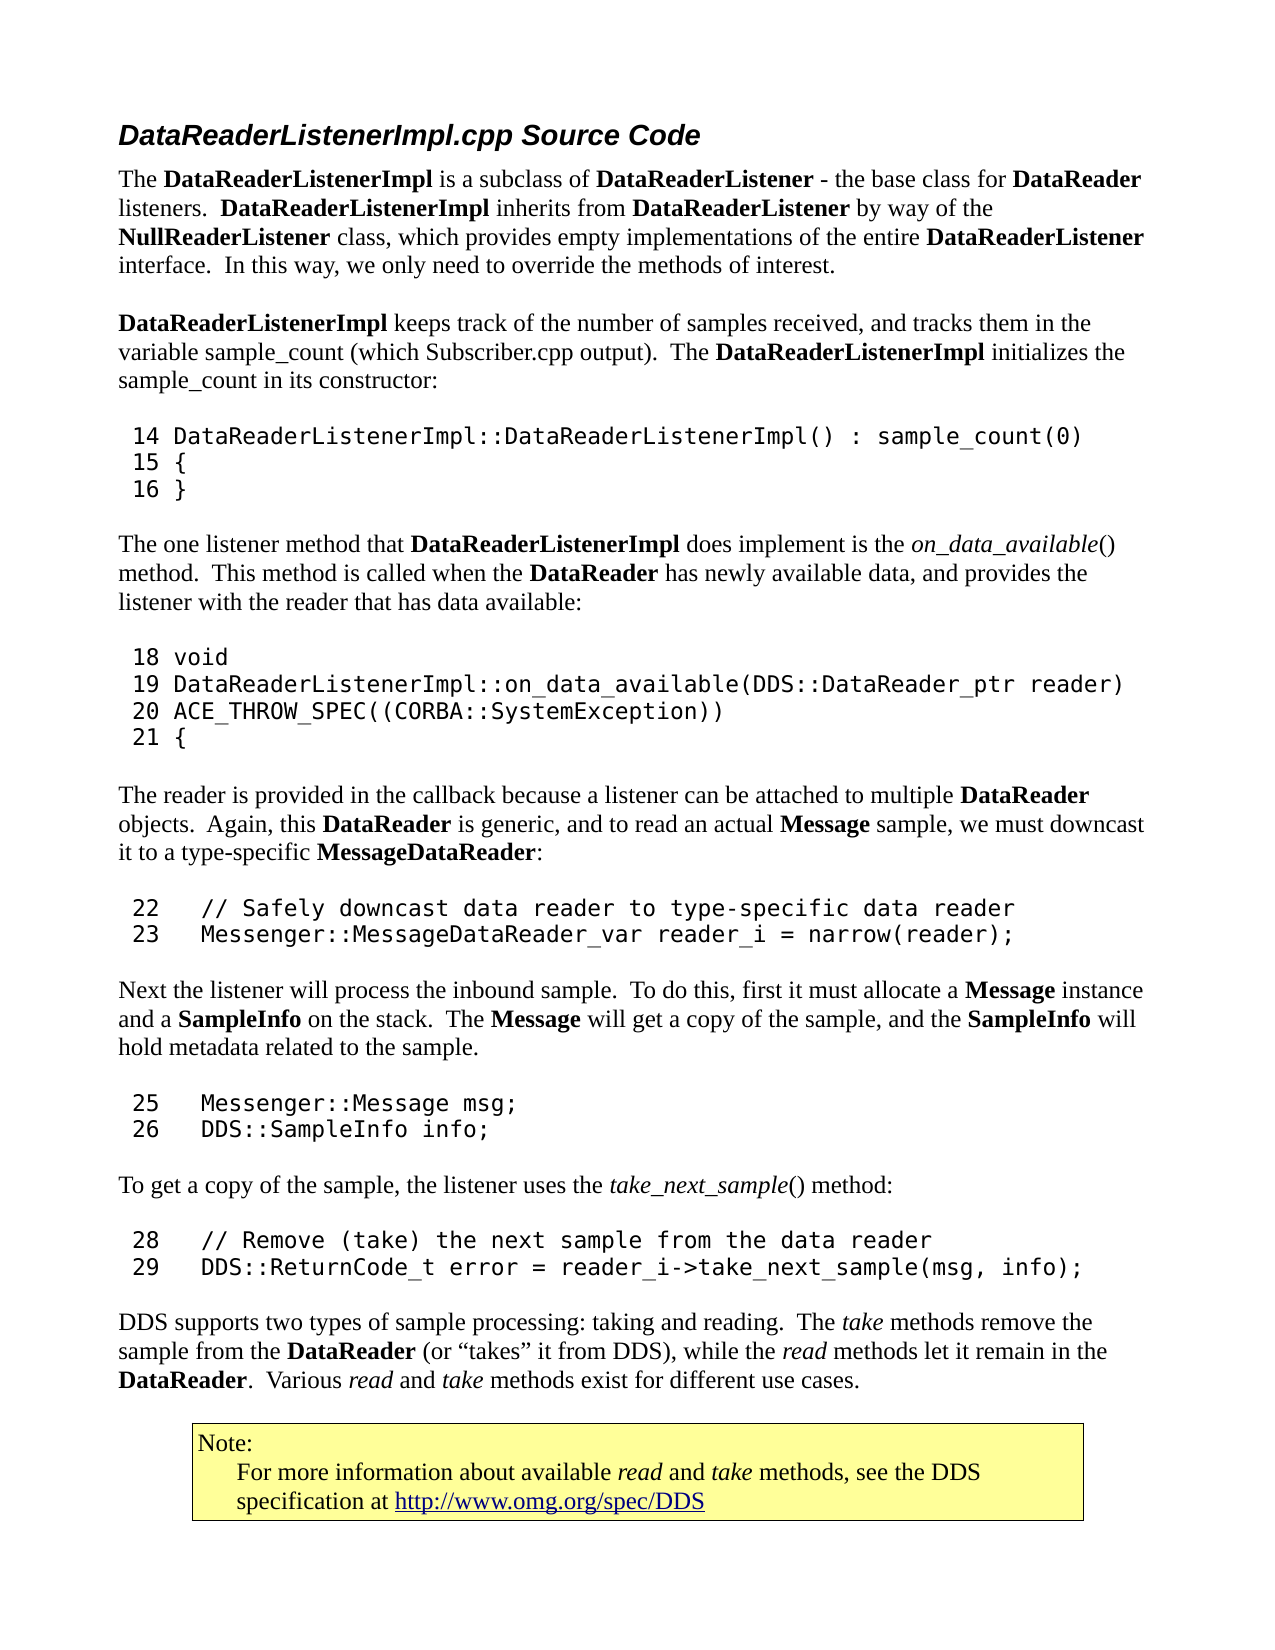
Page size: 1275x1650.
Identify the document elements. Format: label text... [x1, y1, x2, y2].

text 28 // Remove (take) the next sample from the data reader [118, 1227, 1157, 1254]
text The one listener method that DataReaderListenerImpl does implement is the on_data_available() method. This method is called when the DataReader has newly available data, and provides the listener with the reader that has data available: [118, 529, 1157, 616]
text 26 DDS::SampleInfo info; [118, 1117, 1157, 1143]
text To get a copy of the sample, the listener uses the take_next_sample() method: [118, 1170, 1157, 1199]
text The DataReaderListenerImpl is a subclass of DataReaderListener - the base class for DataReader listeners. DataReaderListenerImpl inherits from DataReaderListener by way of the NullReaderListener class, which provides empty implementations of the entire DataReaderListener interface. In this way, we only need to override the methods of interest. [118, 164, 1157, 279]
text DDS supports two types of sample processing: taking and reading. The take methods remove the sample from the DataReader (or “takes” it from DDS), while the read methods let it remain in the DataReader. Various read and take methods exist for different use cases. [118, 1307, 1157, 1394]
text 22 // Safely downcast data reader to type-specific data reader [118, 895, 1157, 922]
text 14 DataReaderListenerImpl::DataReaderListenerImpl() : sample_count(0) [118, 423, 1157, 449]
text 20 ACE_THROW_SPEC((CORBA::SystemException)) [118, 698, 1157, 724]
table_header Note: For more information about available read and take methods, see the DDS specification at http://www.omg.org/spec/DDS [193, 1424, 1083, 1520]
text Next the listener will process the inbound sample. To do this, first it must allocate a Message instance and a SampleInfo on the stack. The Message will get a copy of the sample, and the SampleInfo will hold metadata related to the sample. [118, 975, 1157, 1061]
text 25 Messenger::Message msg; [118, 1090, 1157, 1117]
text 18 void [118, 644, 1157, 671]
subtitle DataReaderListenerImpl.cpp Source Code [118, 118, 1157, 152]
text 23 Messenger::MessageDataReader_var reader_i = narrow(reader); [118, 922, 1157, 948]
text 29 DDS::ReturnCode_t error = reader_i->take_next_sample(msg, info); [118, 1254, 1157, 1281]
text 15 { [118, 449, 1157, 476]
text 21 { [118, 724, 1157, 751]
text 19 DataReaderListenerImpl::on_data_available(DDS::DataReader_ptr reader) [118, 671, 1157, 698]
text DataReaderListenerImpl keeps track of the number of samples received, and tracks them in the variable sample_count (which Subscriber.cpp output). The DataReaderListenerImpl initializes the sample_count in its constructor: [118, 308, 1157, 394]
text 16 } [118, 476, 1157, 503]
text The reader is provided in the callback because a listener can be attached to multiple DataReader objects. Again, this DataReader is generic, and to read an actual Message sample, we must downcast it to a type-specific MessageDataReader: [118, 780, 1157, 866]
